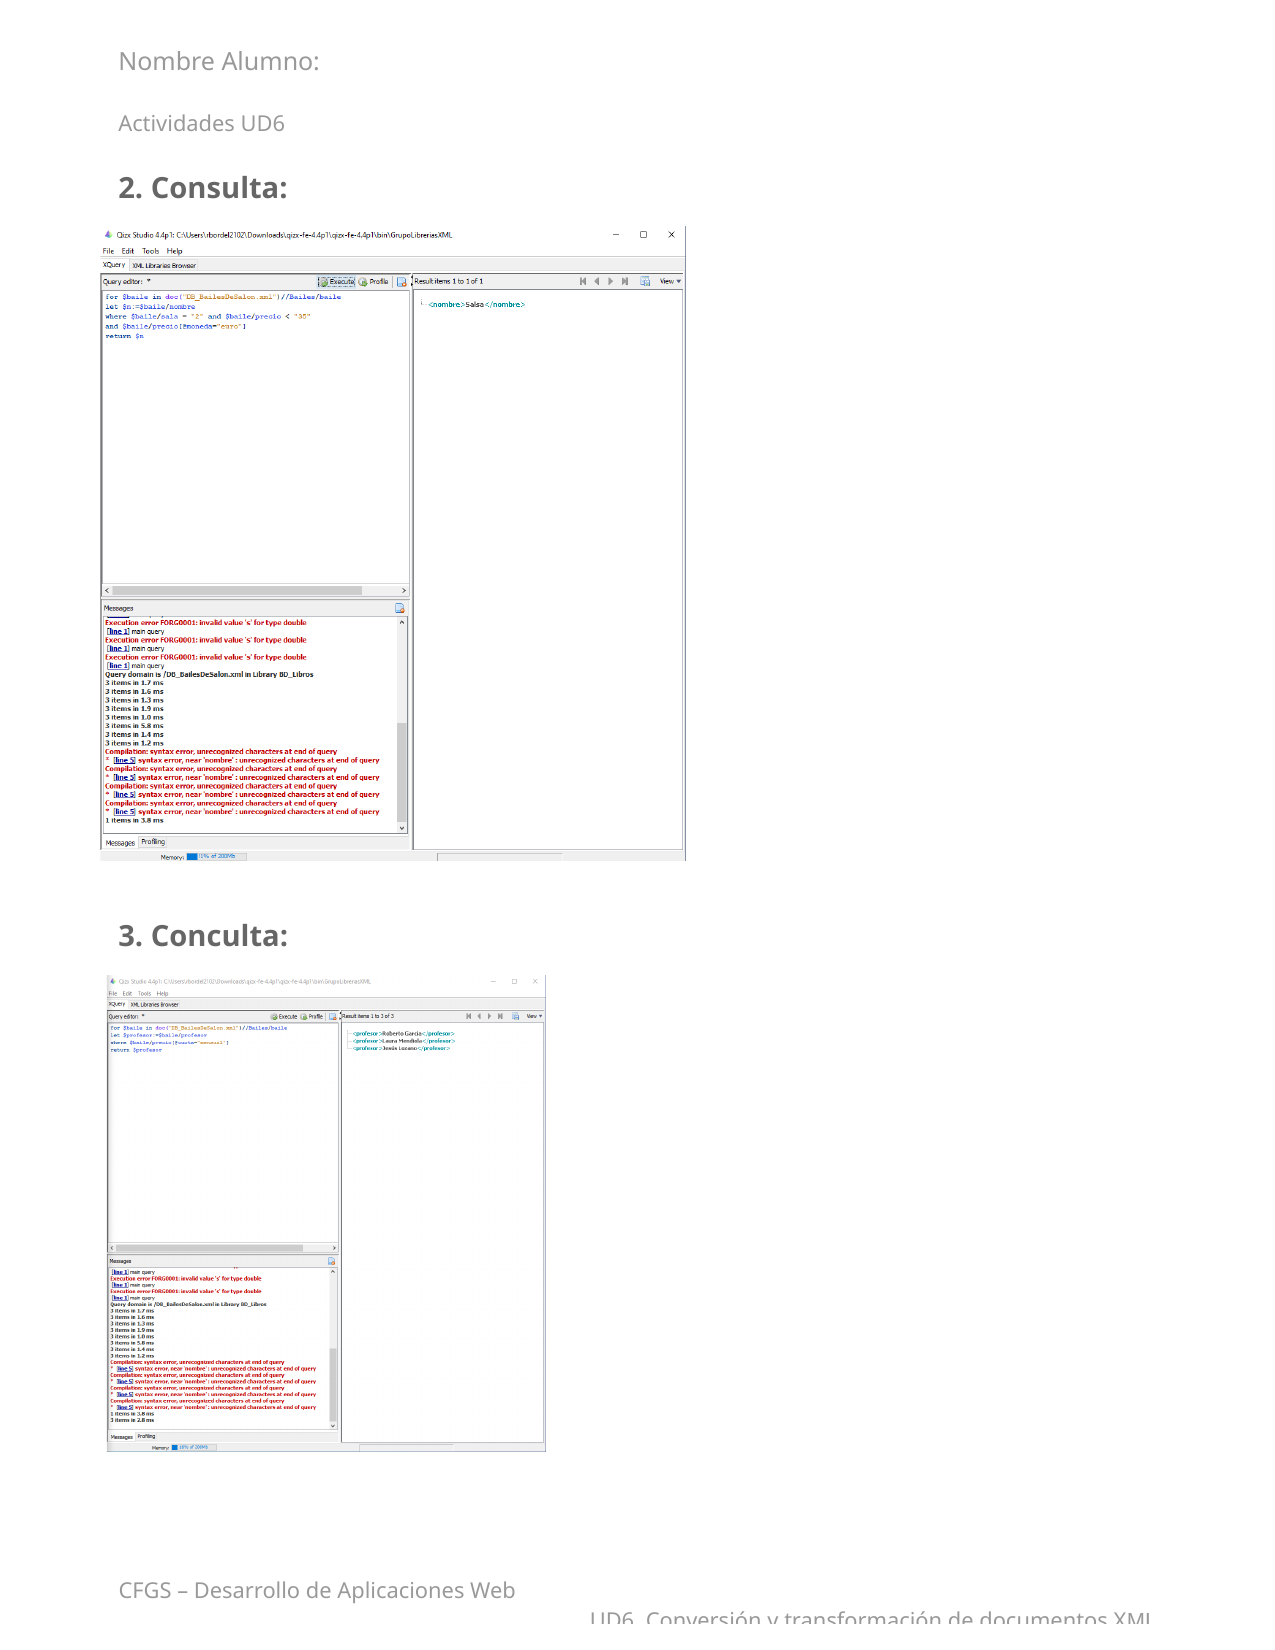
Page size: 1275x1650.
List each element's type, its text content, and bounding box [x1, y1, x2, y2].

picture [100, 226, 686, 861]
text 3. Conculta: [118, 915, 1157, 955]
picture [106, 975, 546, 1452]
subtitle 2. Consulta: [118, 167, 1157, 207]
